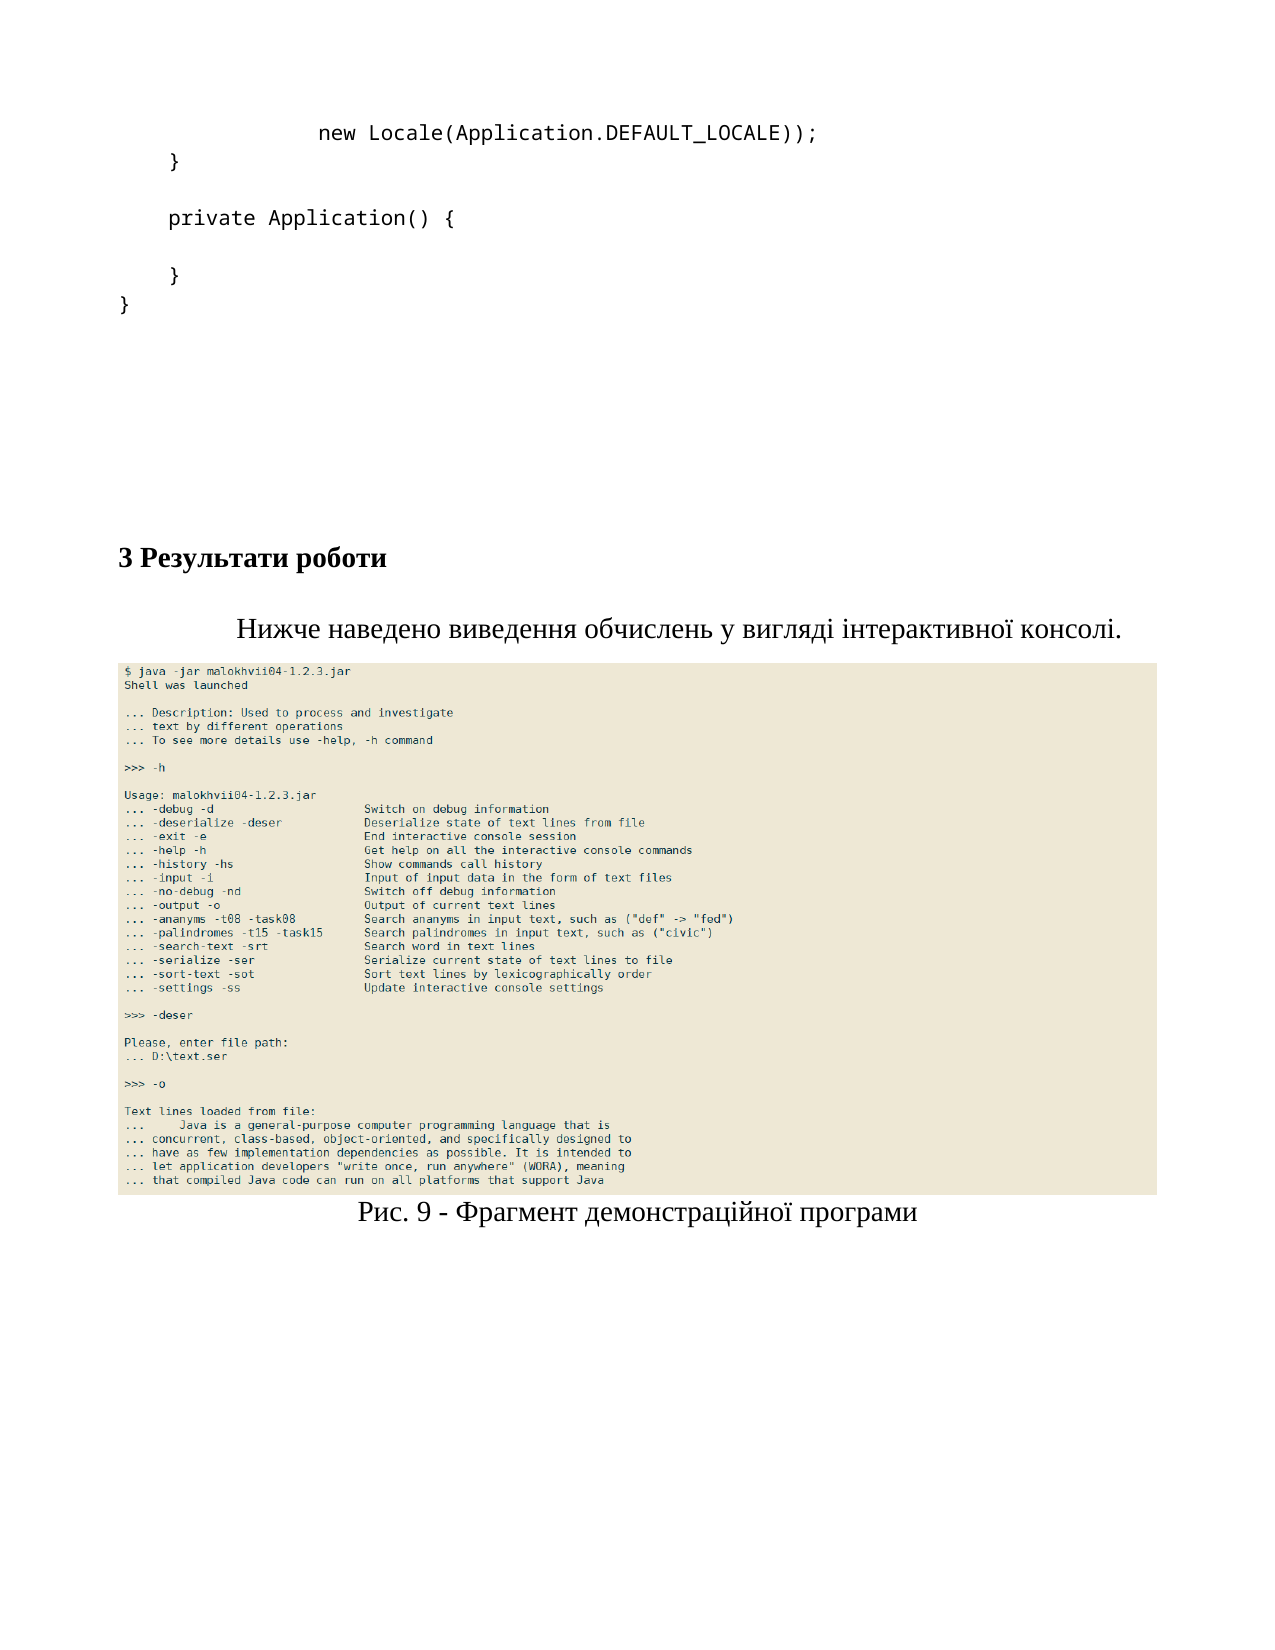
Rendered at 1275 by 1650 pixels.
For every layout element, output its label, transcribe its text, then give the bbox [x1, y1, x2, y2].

text Нижче наведено виведення обчислень у вигляді інтерактивної консолі. [118, 611, 1157, 644]
text } [118, 147, 1157, 175]
text Рис. 9 - Фрагмент демонстраційної програми [118, 1195, 1157, 1228]
text } [118, 260, 1157, 289]
text } [118, 289, 1157, 317]
text 3 Результати роботи [118, 540, 1157, 573]
text private Application() { [118, 203, 1157, 232]
text new Locale(Application.DEFAULT_LOCALE)); [118, 118, 1157, 147]
picture [118, 663, 1157, 1195]
